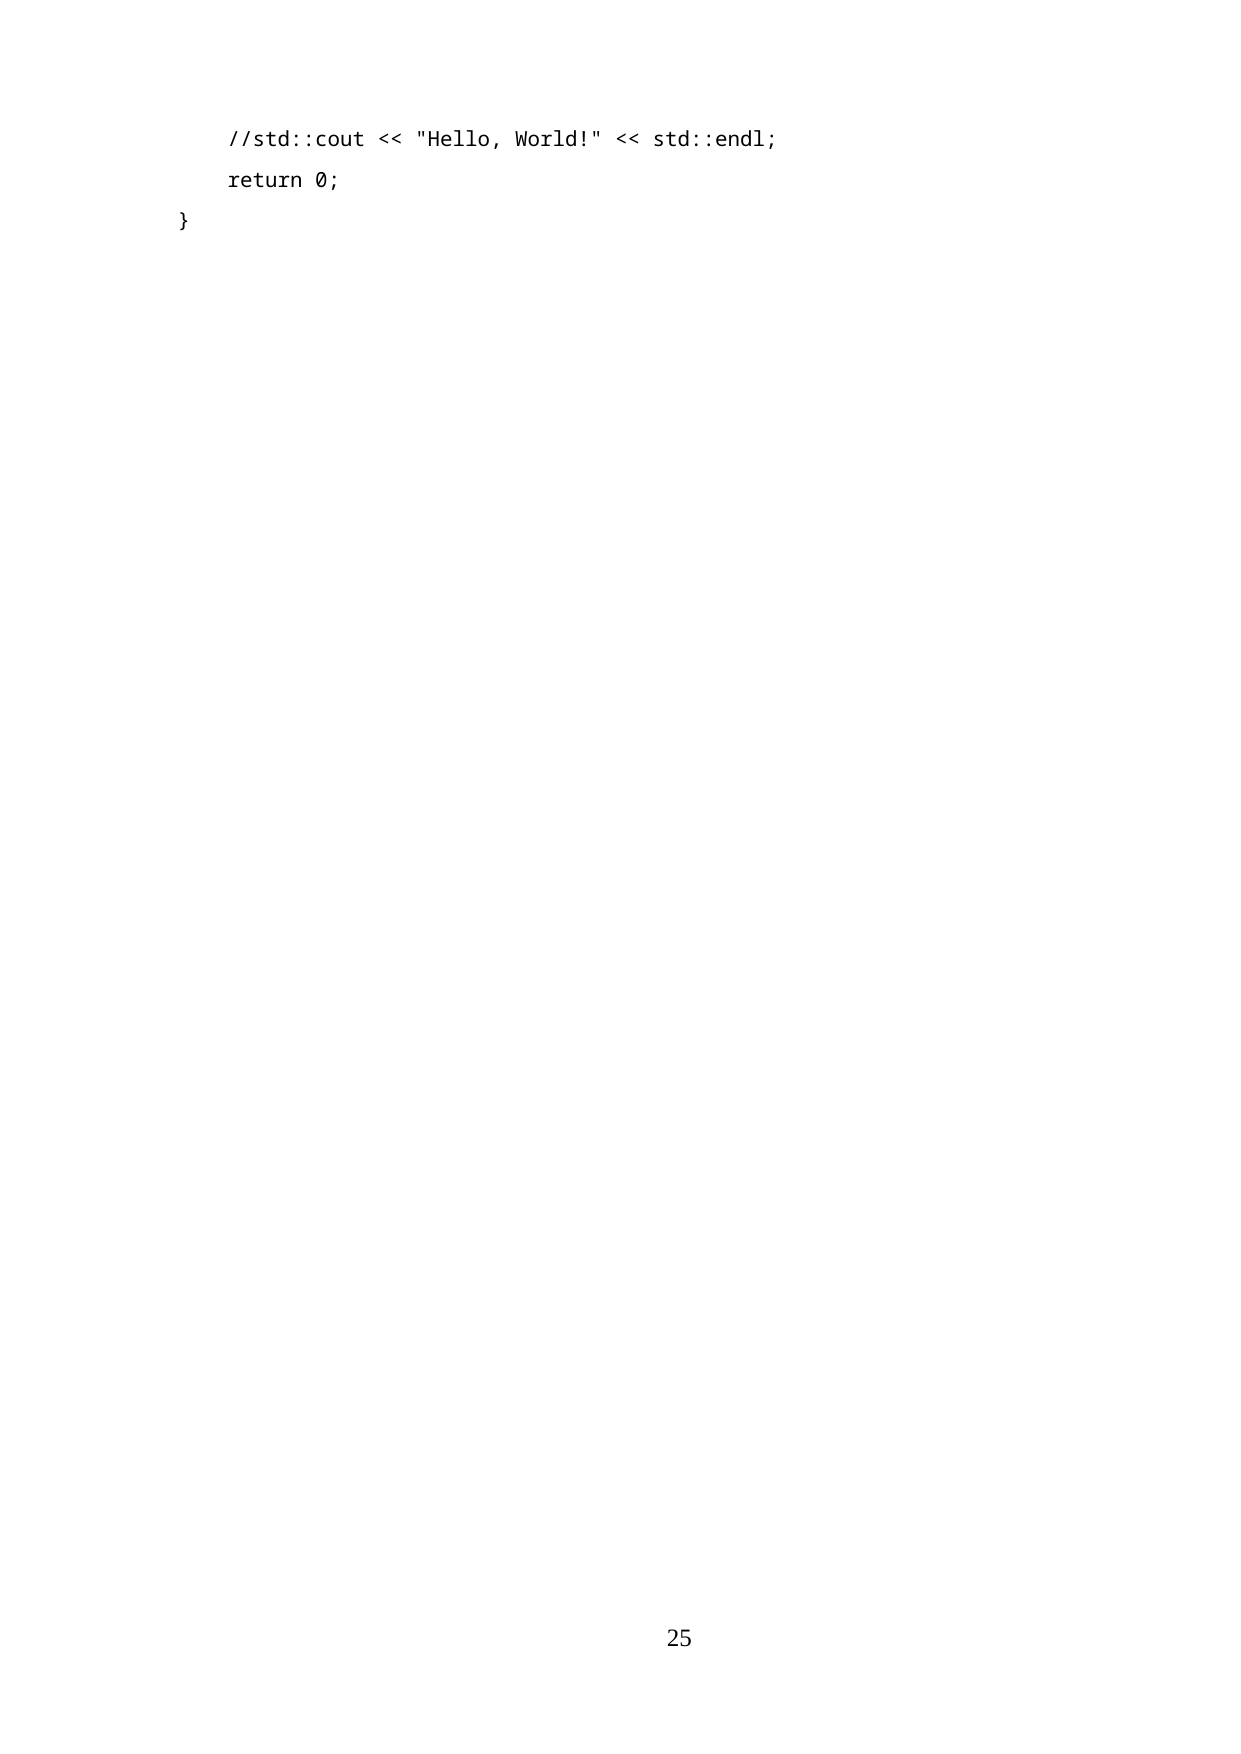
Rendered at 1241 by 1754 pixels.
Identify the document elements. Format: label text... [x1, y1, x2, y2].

text //std::cout << "Hello, World!" << std::endl; [177, 124, 1181, 153]
text return 0; [177, 165, 1181, 193]
text } [177, 205, 1181, 233]
